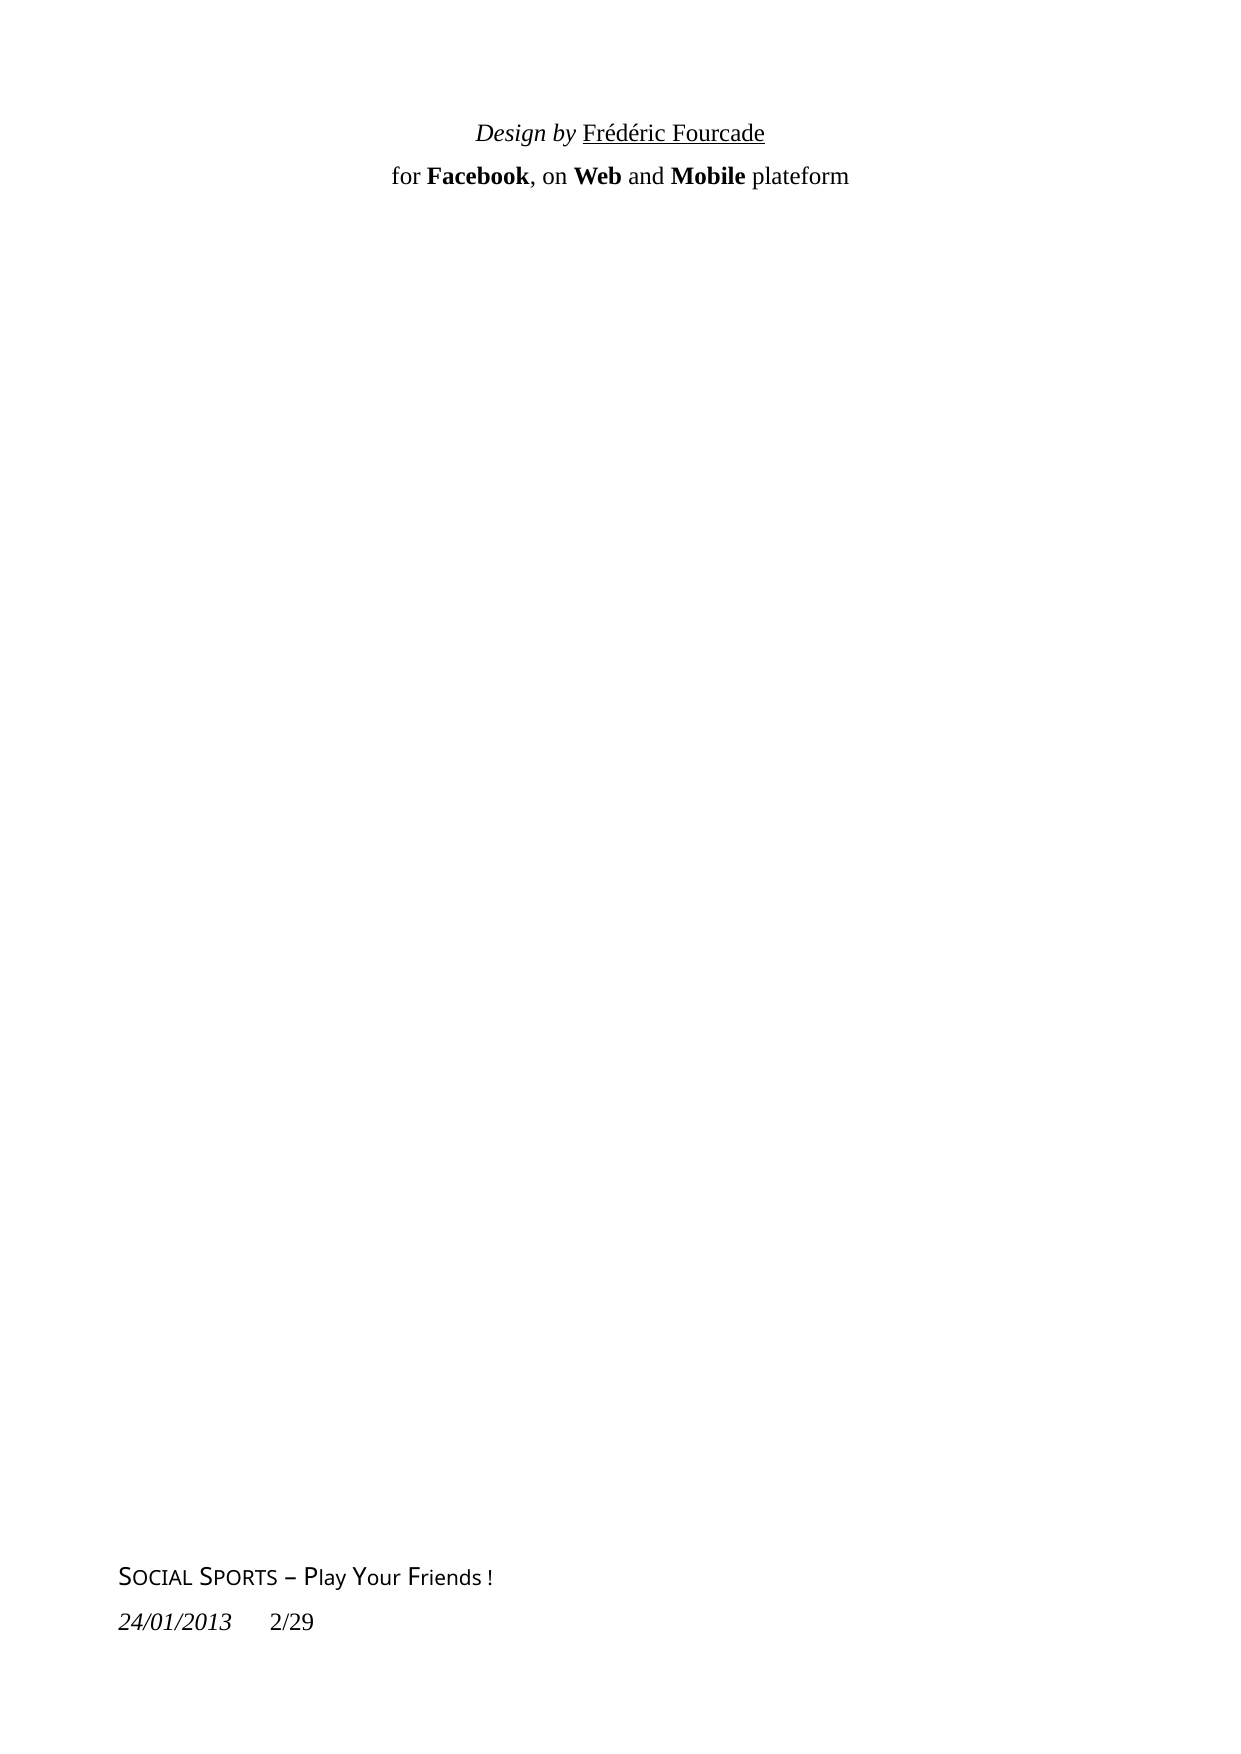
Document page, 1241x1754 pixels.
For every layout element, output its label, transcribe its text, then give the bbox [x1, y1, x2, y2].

text Design by Frédéric Fourcade [118, 118, 1122, 147]
text for Facebook, on Web and Mobile plateform [118, 161, 1122, 190]
